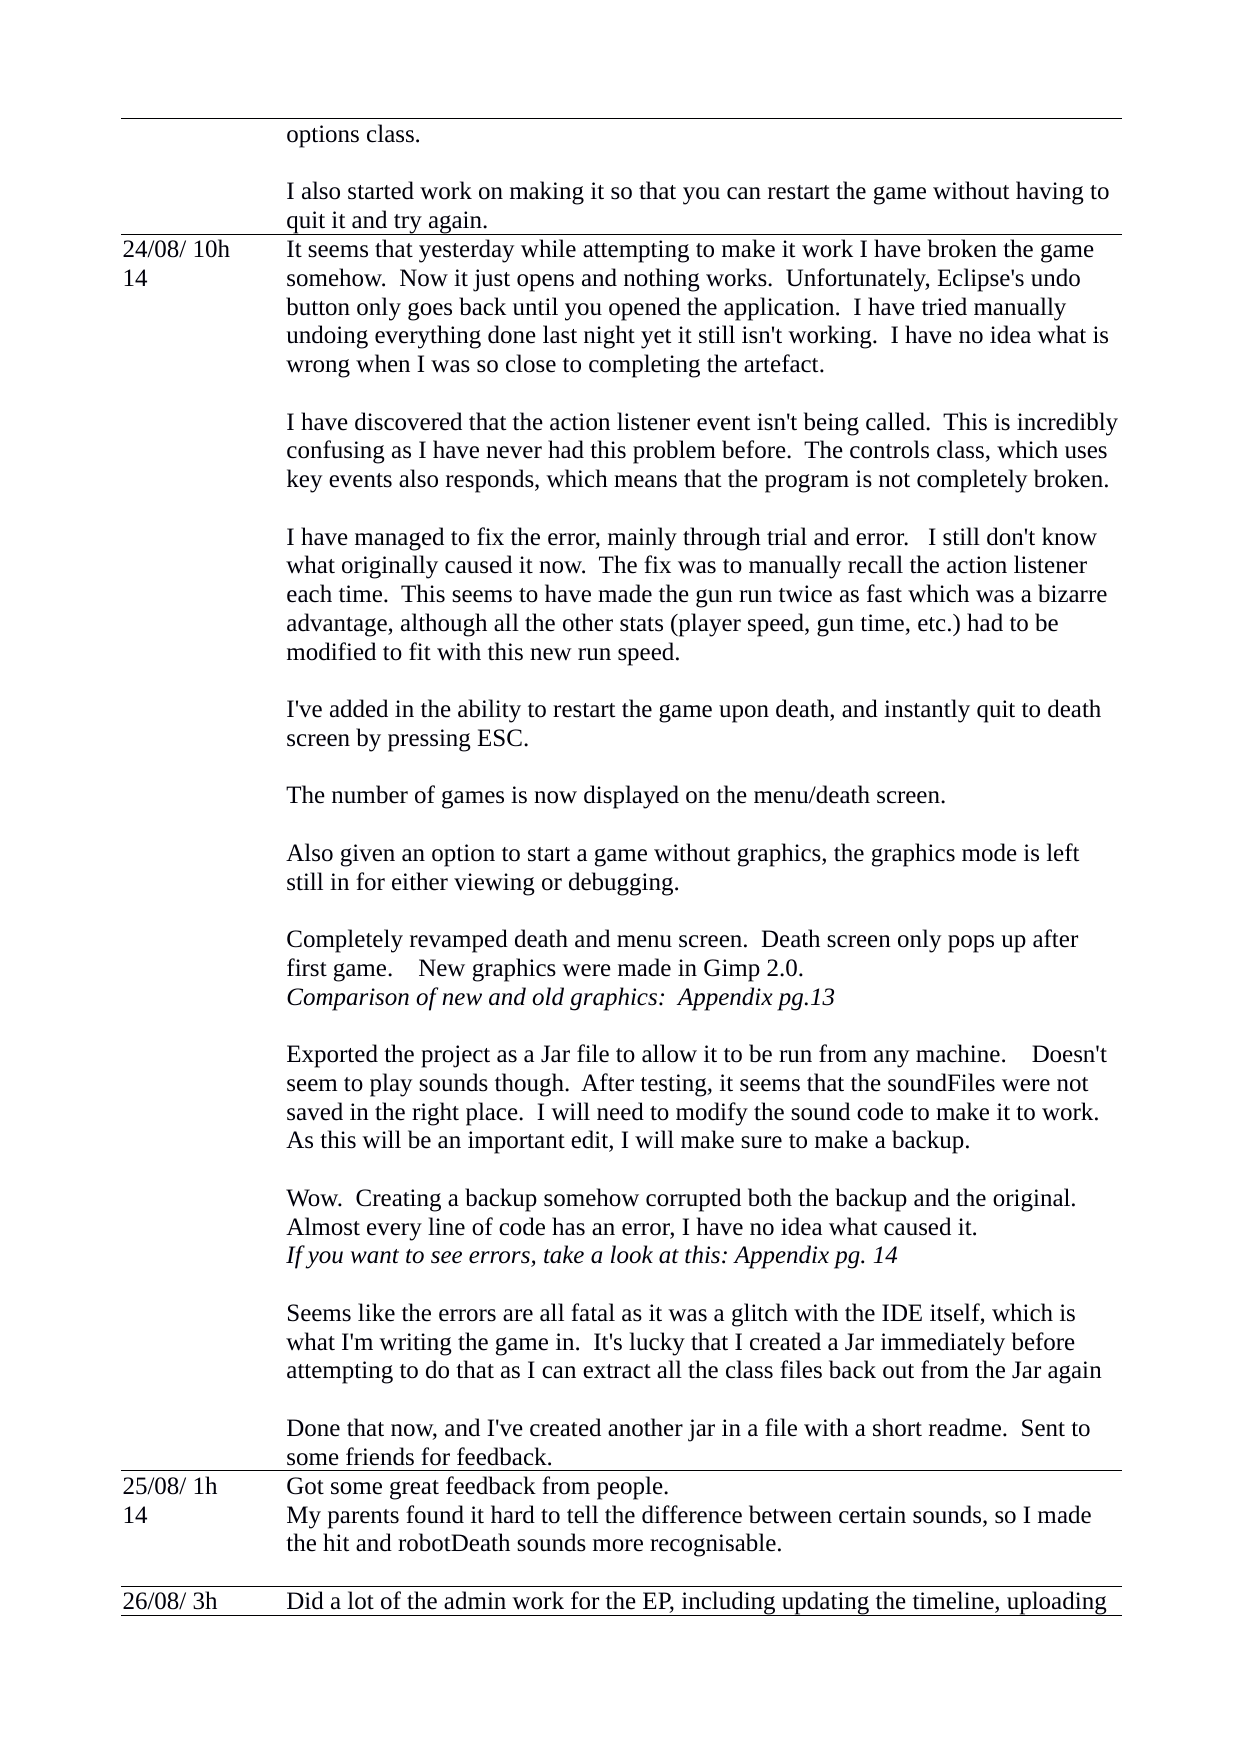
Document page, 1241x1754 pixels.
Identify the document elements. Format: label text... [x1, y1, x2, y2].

table_cell 24/08/14 [121, 235, 191, 1470]
table_cell 3h [191, 1587, 285, 1615]
table_cell 10h [191, 235, 285, 1470]
table_cell 1h [191, 1471, 285, 1586]
table_cell [121, 119, 191, 234]
table_cell 26/08/ [121, 1587, 191, 1615]
table_cell It seems that yesterday while attempting to make it work I have broken the game somehow. Now it just opens and nothing works. Unfortunately, Eclipse's undo button only goes back until you opened the application. I have tried manually undoing everything done last night yet it still isn't working. I have no idea what is wrong when I was so close to completing the artefact. I have discovered that the action listener event isn't being called. This is incredibly confusing as I have never had this problem before. The controls class, which uses key events also responds, which means that the program is not completely broken. I have managed to fix the error, mainly through trial and error. I still don't know what originally caused it now. The fix was to manually recall the action listener each time. This seems to have made the gun run twice as fast which was a bizarre advantage, although all the other stats (player speed, gun time, etc.) had to be modified to fit with this new run speed. I've added in the ability to restart the game upon death, and instantly quit to death screen by pressing ESC. The number of games is now displayed on the menu/death screen. Also given an option to start a game without graphics, the graphics mode is left still in for either viewing or debugging. Completely revamped death and menu screen. Death screen only pops up after first game. New graphics were made in Gimp 2.0. Comparison of new and old graphics: Appendix pg.13 Exported the project as a Jar file to allow it to be run from any machine. Doesn't seem to play sounds though. After testing, it seems that the soundFiles were not saved in the right place. I will need to modify the sound code to make it to work. As this will be an important edit, I will make sure to make a backup. Wow. Creating a backup somehow corrupted both the backup and the original. Almost every line of code has an error, I have no idea what caused it. If you want to see errors, take a look at this: Appendix pg. 14 Seems like the errors are all fatal as it was a glitch with the IDE itself, which is what I'm writing the game in. It's lucky that I created a Jar immediately before attempting to do that as I can extract all the class files back out from the Jar again Done that now, and I've created another jar in a file with a short readme. Sent to some friends for feedback. [285, 235, 1122, 1470]
table_cell options class. I also started work on making it so that you can restart the game without having to quit it and try again. [285, 119, 1122, 234]
table_cell [191, 119, 285, 234]
table_cell 25/08/14 [121, 1471, 191, 1586]
table_cell Got some great feedback from people. My parents found it hard to tell the difference between certain sounds, so I made the hit and robotDeath sounds more recognisable. [285, 1471, 1122, 1586]
table_cell Did a lot of the admin work for the EP, including updating the timeline, uploading [285, 1587, 1122, 1615]
